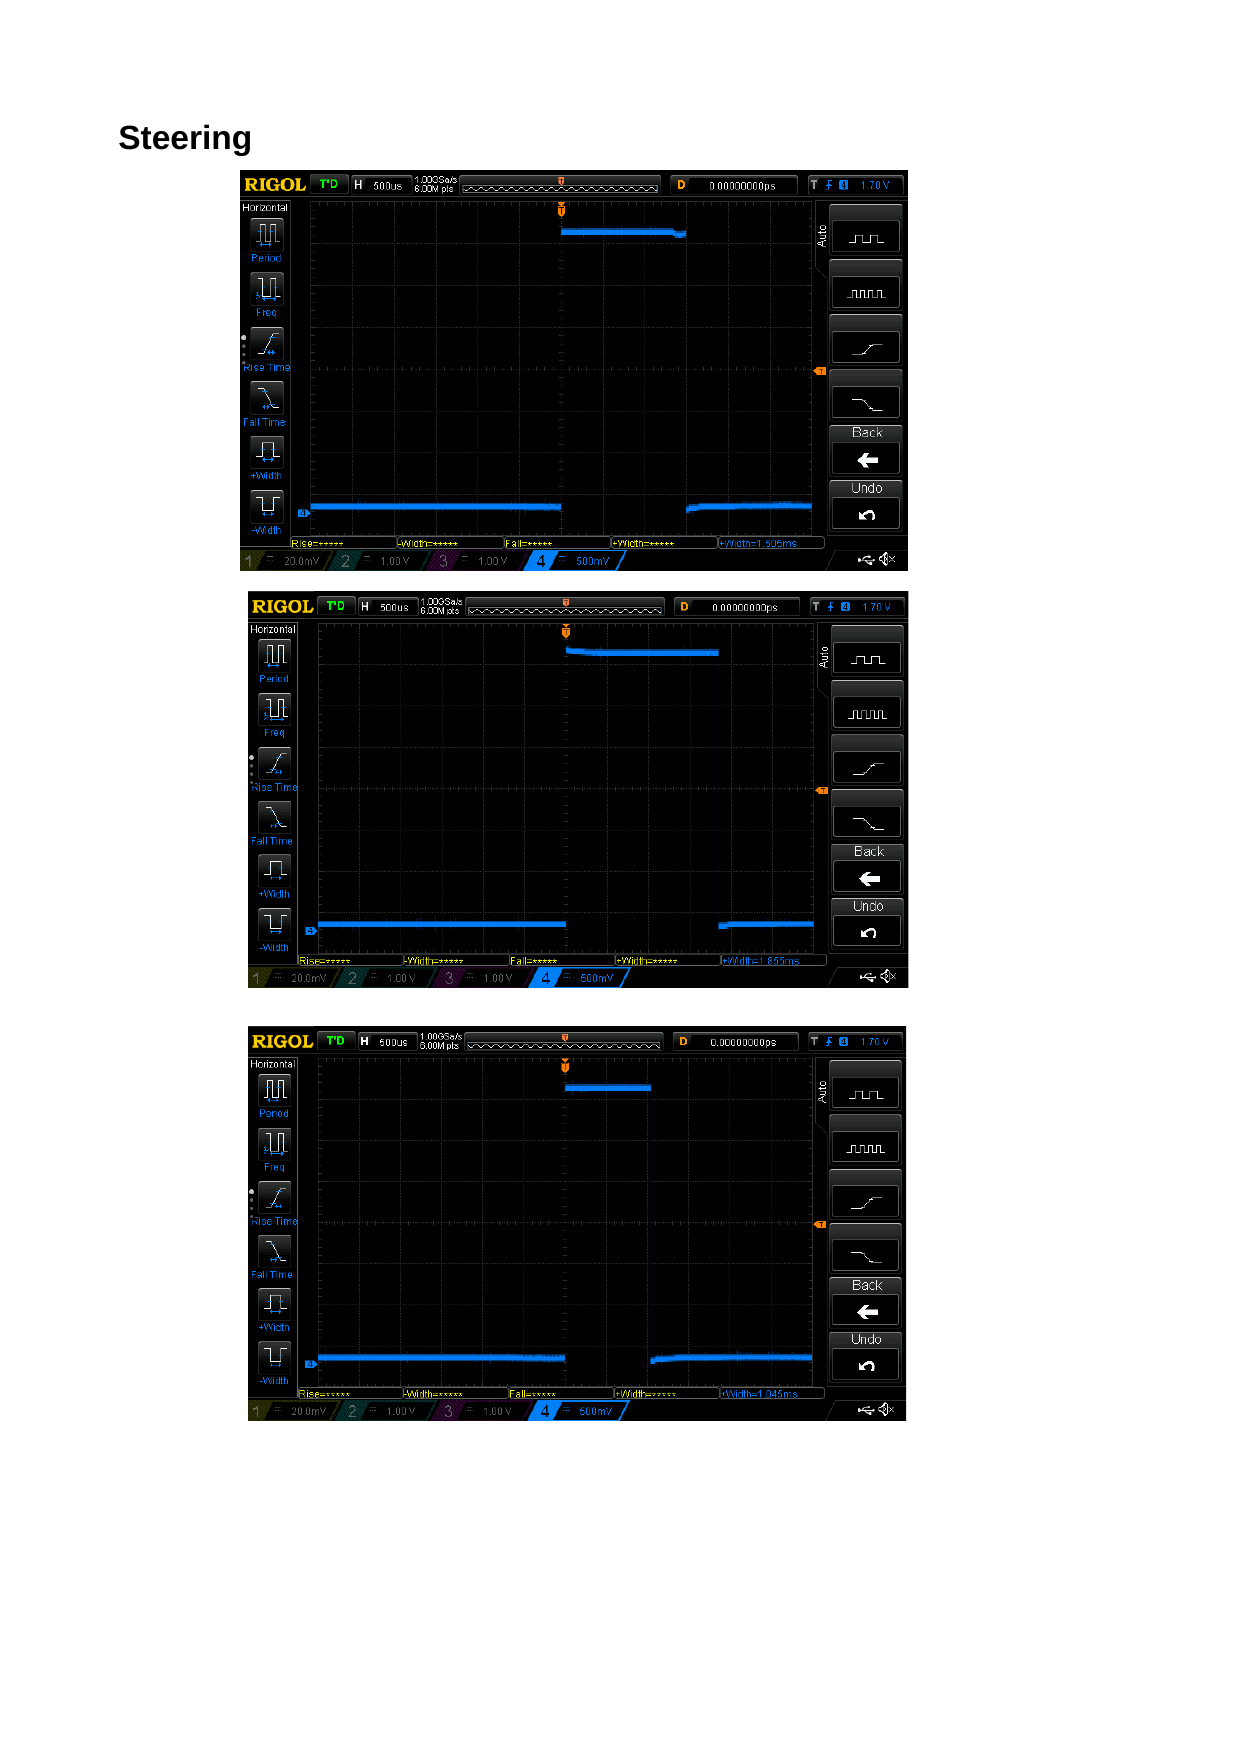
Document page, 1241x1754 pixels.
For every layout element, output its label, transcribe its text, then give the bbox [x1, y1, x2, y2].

picture [248, 1026, 907, 1421]
picture [248, 591, 909, 988]
picture [240, 170, 908, 571]
subtitle Steering [118, 118, 1122, 157]
